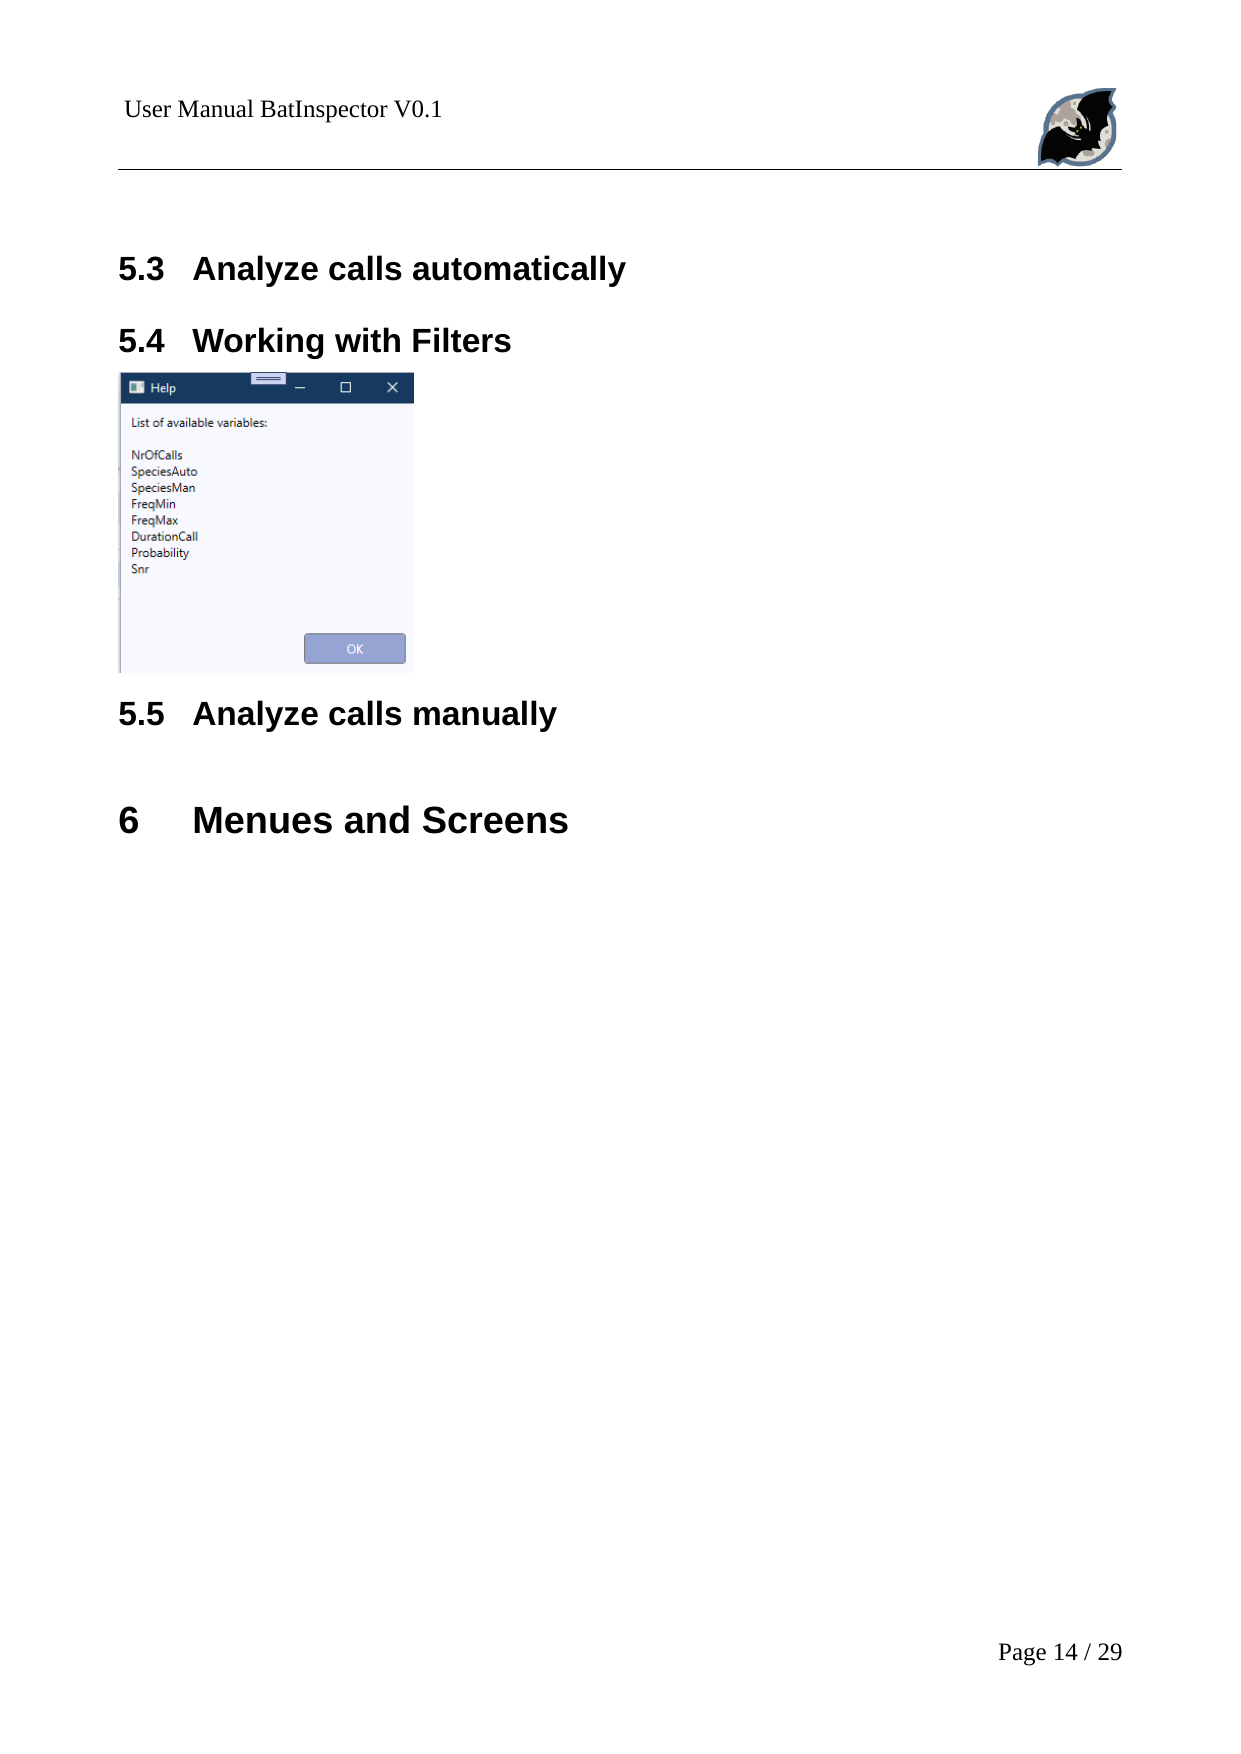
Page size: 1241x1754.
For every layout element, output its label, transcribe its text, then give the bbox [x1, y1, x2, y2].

subtitle Analyze calls manually [118, 693, 1122, 732]
subtitle Analyze calls automatically [118, 249, 1122, 288]
picture [1037, 88, 1117, 167]
subtitle Menues and Screens [118, 798, 1122, 842]
picture [118, 372, 414, 673]
subtitle Working with Filters [118, 321, 1122, 360]
